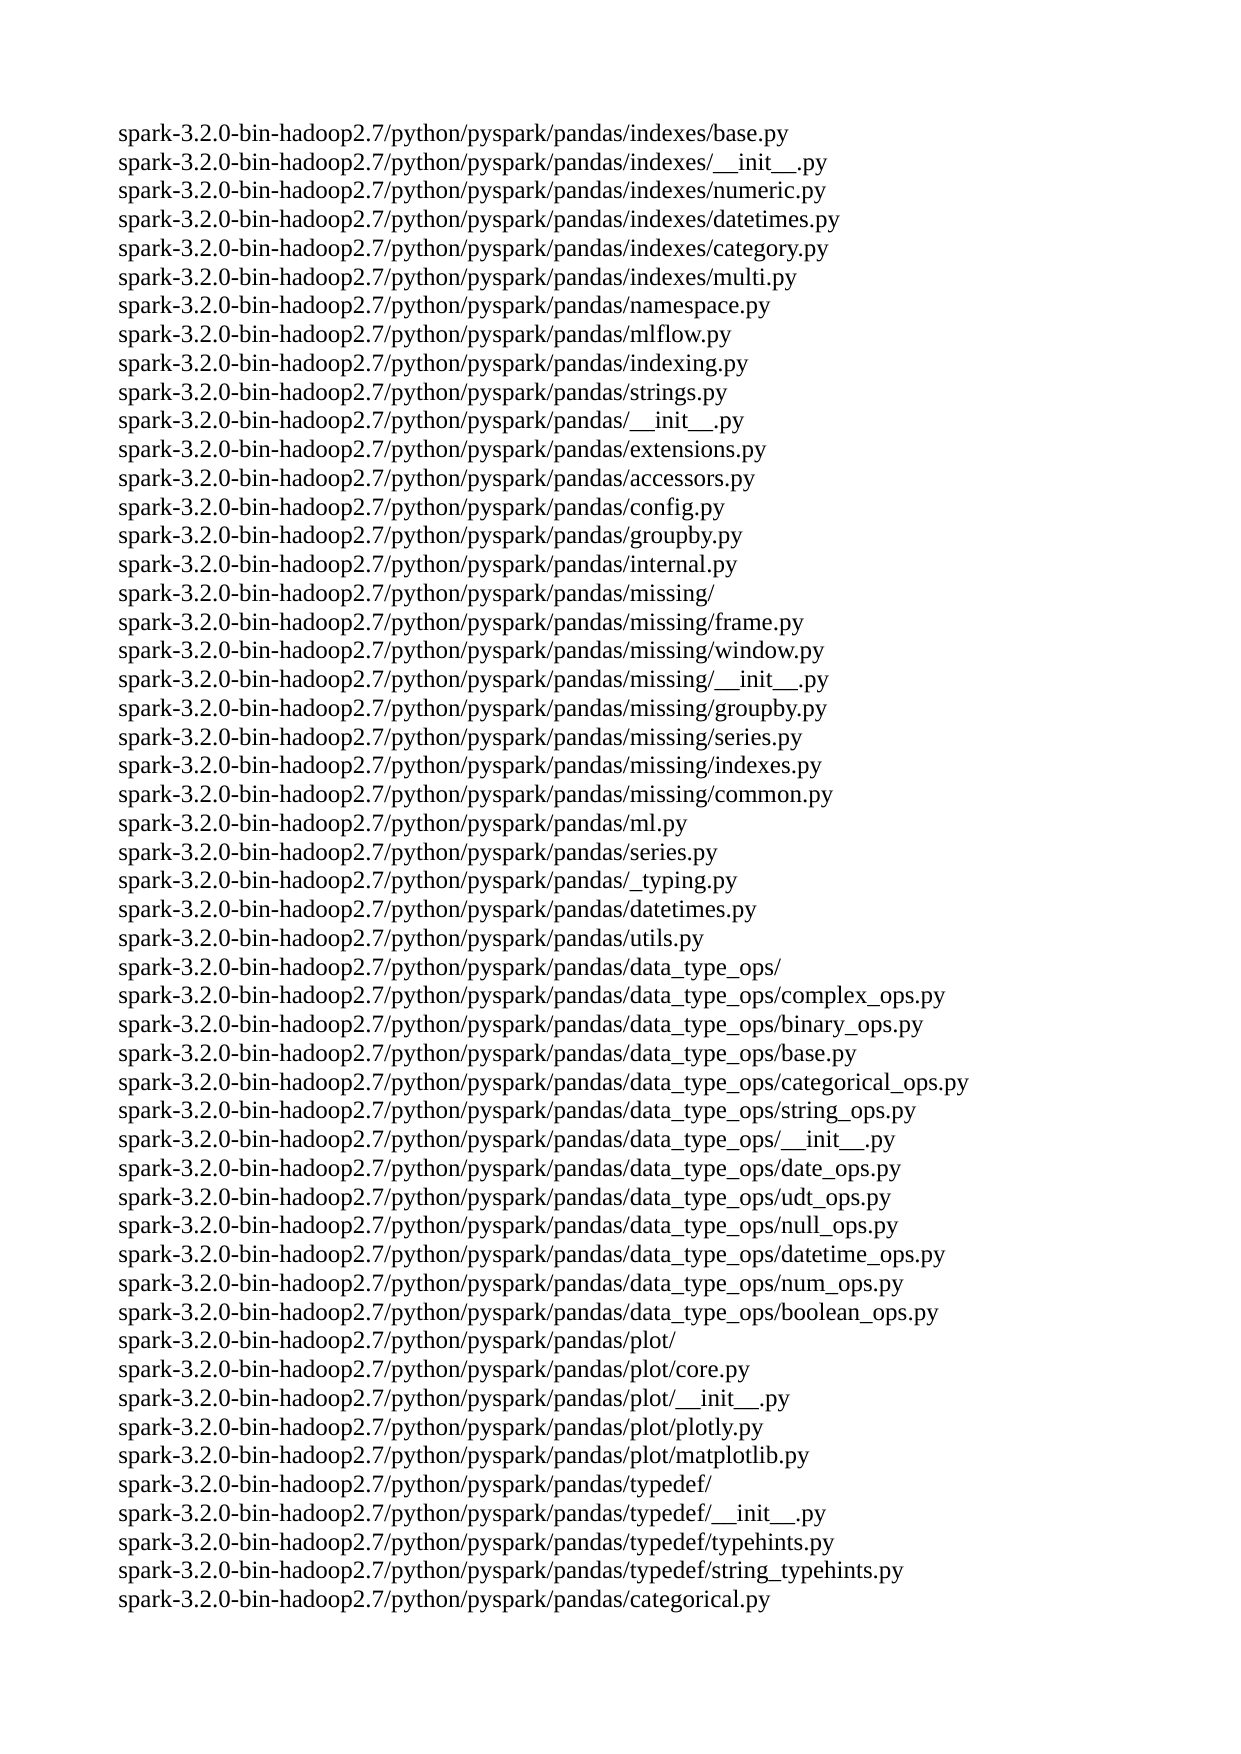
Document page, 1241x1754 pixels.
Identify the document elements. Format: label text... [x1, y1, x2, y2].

text spark-3.2.0-bin-hadoop2.7/python/pyspark/pandas/data_type_ops/datetime_ops.py [118, 1239, 1122, 1268]
text spark-3.2.0-bin-hadoop2.7/python/pyspark/pandas/data_type_ops/ [118, 952, 1122, 981]
text spark-3.2.0-bin-hadoop2.7/python/pyspark/pandas/series.py [118, 837, 1122, 866]
text spark-3.2.0-bin-hadoop2.7/python/pyspark/pandas/missing/__init__.py [118, 664, 1122, 693]
text spark-3.2.0-bin-hadoop2.7/python/pyspark/pandas/datetimes.py [118, 894, 1122, 923]
text spark-3.2.0-bin-hadoop2.7/python/pyspark/pandas/_typing.py [118, 866, 1122, 894]
text spark-3.2.0-bin-hadoop2.7/python/pyspark/pandas/data_type_ops/__init__.py [118, 1124, 1122, 1153]
text spark-3.2.0-bin-hadoop2.7/python/pyspark/pandas/plot/__init__.py [118, 1383, 1122, 1412]
text spark-3.2.0-bin-hadoop2.7/python/pyspark/pandas/data_type_ops/complex_ops.py [118, 981, 1122, 1009]
text spark-3.2.0-bin-hadoop2.7/python/pyspark/pandas/indexing.py [118, 348, 1122, 377]
text spark-3.2.0-bin-hadoop2.7/python/pyspark/pandas/plot/plotly.py [118, 1412, 1122, 1441]
text spark-3.2.0-bin-hadoop2.7/python/pyspark/pandas/__init__.py [118, 406, 1122, 434]
text spark-3.2.0-bin-hadoop2.7/python/pyspark/pandas/missing/ [118, 578, 1122, 607]
text spark-3.2.0-bin-hadoop2.7/python/pyspark/pandas/plot/matplotlib.py [118, 1441, 1122, 1469]
text spark-3.2.0-bin-hadoop2.7/python/pyspark/pandas/categorical.py [118, 1584, 1122, 1613]
text spark-3.2.0-bin-hadoop2.7/python/pyspark/pandas/internal.py [118, 549, 1122, 578]
text spark-3.2.0-bin-hadoop2.7/python/pyspark/pandas/missing/window.py [118, 636, 1122, 664]
text spark-3.2.0-bin-hadoop2.7/python/pyspark/pandas/utils.py [118, 923, 1122, 952]
text spark-3.2.0-bin-hadoop2.7/python/pyspark/pandas/missing/series.py [118, 722, 1122, 751]
text spark-3.2.0-bin-hadoop2.7/python/pyspark/pandas/mlflow.py [118, 319, 1122, 348]
text spark-3.2.0-bin-hadoop2.7/python/pyspark/pandas/typedef/string_typehints.py [118, 1556, 1122, 1584]
text spark-3.2.0-bin-hadoop2.7/python/pyspark/pandas/missing/common.py [118, 779, 1122, 808]
text spark-3.2.0-bin-hadoop2.7/python/pyspark/pandas/indexes/category.py [118, 233, 1122, 262]
text spark-3.2.0-bin-hadoop2.7/python/pyspark/pandas/config.py [118, 492, 1122, 521]
text spark-3.2.0-bin-hadoop2.7/python/pyspark/pandas/ml.py [118, 808, 1122, 837]
text spark-3.2.0-bin-hadoop2.7/python/pyspark/pandas/typedef/typehints.py [118, 1527, 1122, 1556]
text spark-3.2.0-bin-hadoop2.7/python/pyspark/pandas/indexes/multi.py [118, 262, 1122, 291]
text spark-3.2.0-bin-hadoop2.7/python/pyspark/pandas/data_type_ops/date_ops.py [118, 1153, 1122, 1182]
text spark-3.2.0-bin-hadoop2.7/python/pyspark/pandas/data_type_ops/categorical_ops.py [118, 1067, 1122, 1096]
text spark-3.2.0-bin-hadoop2.7/python/pyspark/pandas/data_type_ops/binary_ops.py [118, 1009, 1122, 1038]
text spark-3.2.0-bin-hadoop2.7/python/pyspark/pandas/typedef/ [118, 1469, 1122, 1498]
text spark-3.2.0-bin-hadoop2.7/python/pyspark/pandas/indexes/datetimes.py [118, 204, 1122, 233]
text spark-3.2.0-bin-hadoop2.7/python/pyspark/pandas/plot/core.py [118, 1354, 1122, 1383]
text spark-3.2.0-bin-hadoop2.7/python/pyspark/pandas/namespace.py [118, 291, 1122, 319]
text spark-3.2.0-bin-hadoop2.7/python/pyspark/pandas/indexes/numeric.py [118, 176, 1122, 204]
text spark-3.2.0-bin-hadoop2.7/python/pyspark/pandas/accessors.py [118, 463, 1122, 492]
text spark-3.2.0-bin-hadoop2.7/python/pyspark/pandas/data_type_ops/null_ops.py [118, 1211, 1122, 1239]
text spark-3.2.0-bin-hadoop2.7/python/pyspark/pandas/strings.py [118, 377, 1122, 406]
text spark-3.2.0-bin-hadoop2.7/python/pyspark/pandas/data_type_ops/base.py [118, 1038, 1122, 1067]
text spark-3.2.0-bin-hadoop2.7/python/pyspark/pandas/extensions.py [118, 434, 1122, 463]
text spark-3.2.0-bin-hadoop2.7/python/pyspark/pandas/typedef/__init__.py [118, 1498, 1122, 1527]
text spark-3.2.0-bin-hadoop2.7/python/pyspark/pandas/data_type_ops/num_ops.py [118, 1268, 1122, 1297]
text spark-3.2.0-bin-hadoop2.7/python/pyspark/pandas/indexes/base.py [118, 118, 1122, 147]
text spark-3.2.0-bin-hadoop2.7/python/pyspark/pandas/data_type_ops/boolean_ops.py [118, 1297, 1122, 1326]
text spark-3.2.0-bin-hadoop2.7/python/pyspark/pandas/missing/frame.py [118, 607, 1122, 636]
text spark-3.2.0-bin-hadoop2.7/python/pyspark/pandas/missing/groupby.py [118, 693, 1122, 722]
text spark-3.2.0-bin-hadoop2.7/python/pyspark/pandas/indexes/__init__.py [118, 147, 1122, 176]
text spark-3.2.0-bin-hadoop2.7/python/pyspark/pandas/data_type_ops/string_ops.py [118, 1096, 1122, 1124]
text spark-3.2.0-bin-hadoop2.7/python/pyspark/pandas/groupby.py [118, 521, 1122, 549]
text spark-3.2.0-bin-hadoop2.7/python/pyspark/pandas/missing/indexes.py [118, 751, 1122, 779]
text spark-3.2.0-bin-hadoop2.7/python/pyspark/pandas/data_type_ops/udt_ops.py [118, 1182, 1122, 1211]
text spark-3.2.0-bin-hadoop2.7/python/pyspark/pandas/plot/ [118, 1326, 1122, 1354]
